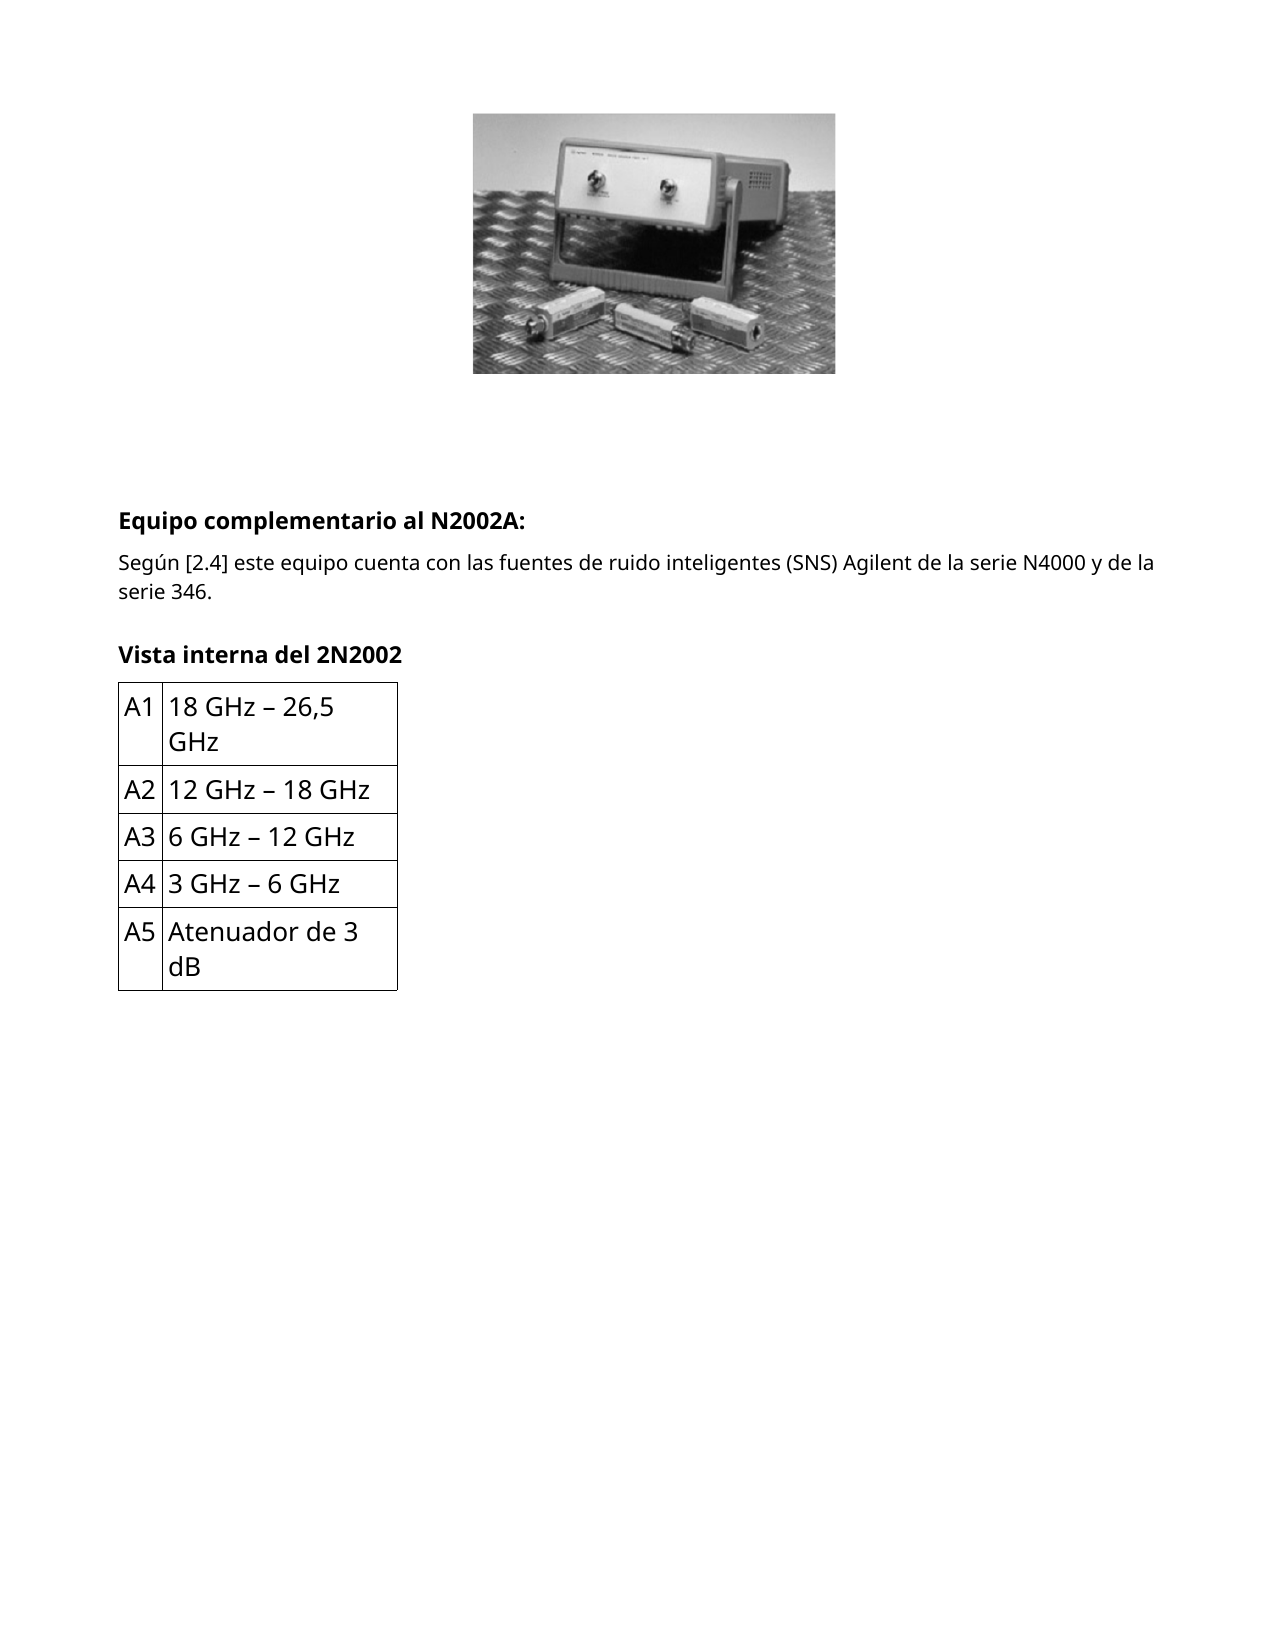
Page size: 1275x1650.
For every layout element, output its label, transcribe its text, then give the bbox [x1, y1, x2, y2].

table_cell 3 GHz – 6 GHz [163, 861, 397, 907]
table_cell Atenuador de 3 dB [163, 908, 397, 990]
table_cell A4 [119, 861, 162, 907]
picture [597, 111, 836, 374]
table_header 18 GHz – 26,5 GHz [163, 683, 397, 765]
table_cell 6 GHz – 12 GHz [163, 814, 397, 860]
table_cell A3 [119, 814, 162, 860]
table_cell A5 [119, 908, 162, 990]
table_header A1 [119, 683, 162, 765]
table_cell 12 GHz – 18 GHz [163, 766, 397, 813]
table_cell A2 [119, 766, 162, 813]
text Según [2.4] este equipo cuenta con las fuentes de ruido inteligentes (SNS) Agilent de la serie N4000 y de la serie 346. [118, 548, 1157, 605]
subtitle Equipo complementario al N2002A: [118, 504, 1157, 536]
subtitle Vista interna del 2N2002 [118, 638, 1157, 670]
